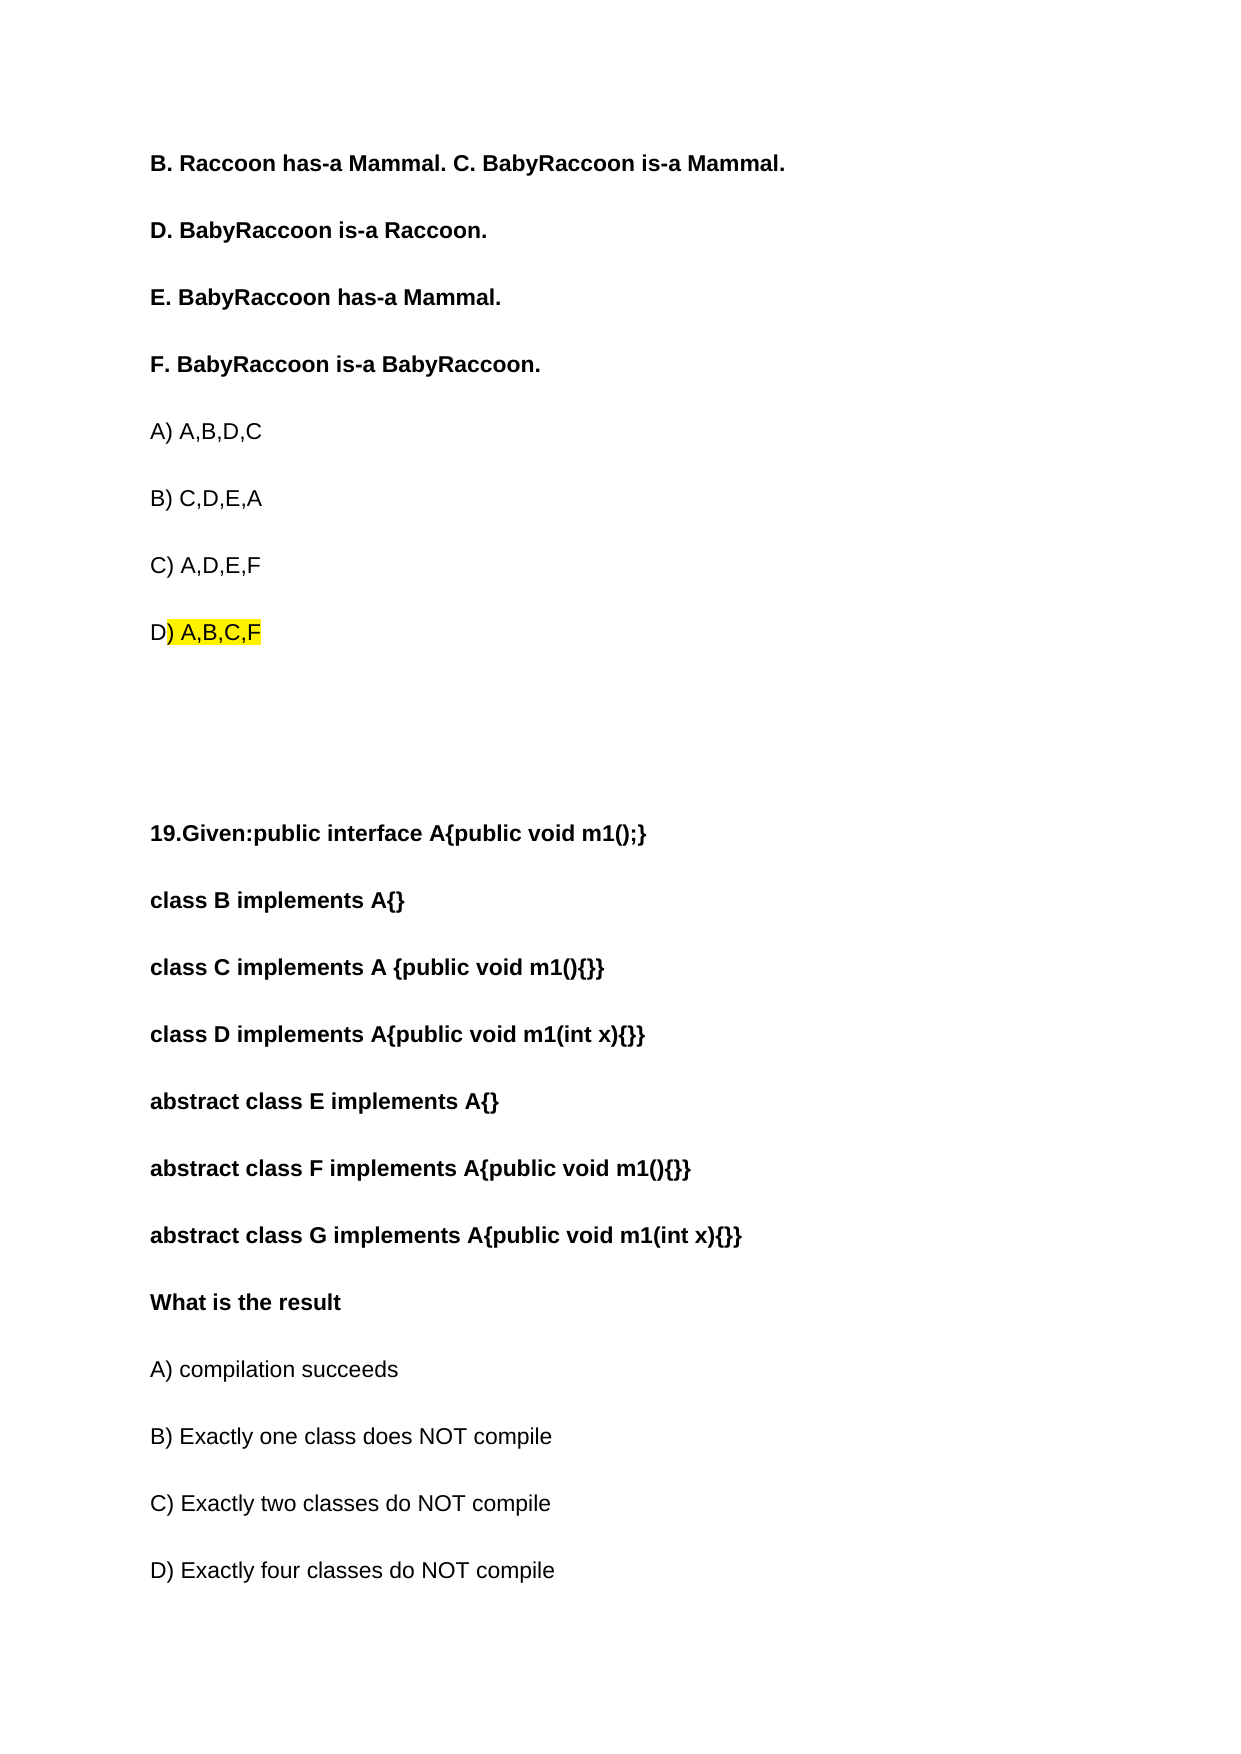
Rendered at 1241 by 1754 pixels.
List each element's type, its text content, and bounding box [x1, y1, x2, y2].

text C) A,D,E,F [150, 552, 1090, 578]
text class C implements A {public void m1(){}} [150, 954, 1090, 980]
text abstract class E implements A{} [150, 1088, 1090, 1114]
text E. BabyRaccoon has-a Mammal. [150, 284, 1090, 310]
text F. BabyRaccoon is-a BabyRaccoon. [150, 351, 1090, 377]
text C) Exactly two classes do NOT compile [150, 1489, 1090, 1516]
text class D implements A{public void m1(int x){}} [150, 1021, 1090, 1047]
text A) A,B,D,C [150, 418, 1090, 444]
text abstract class F implements A{public void m1(){}} [150, 1155, 1090, 1181]
text B) C,D,E,A [150, 485, 1090, 511]
text B) Exactly one class does NOT compile [150, 1423, 1090, 1449]
text D) Exactly four classes do NOT compile [150, 1557, 1090, 1583]
text D) A,B,C,F [150, 619, 1090, 645]
text D. BabyRaccoon is-a Raccoon. [150, 217, 1090, 243]
text B. Raccoon has-a Mammal. C. BabyRaccoon is-a Mammal. [150, 150, 1090, 176]
text abstract class G implements A{public void m1(int x){}} [150, 1222, 1090, 1248]
text class B implements A{} [150, 887, 1090, 913]
text 19.Given:public interface A{public void m1();} [150, 820, 1090, 846]
text A) compilation succeeds [150, 1356, 1090, 1382]
text What is the result [150, 1289, 1090, 1315]
